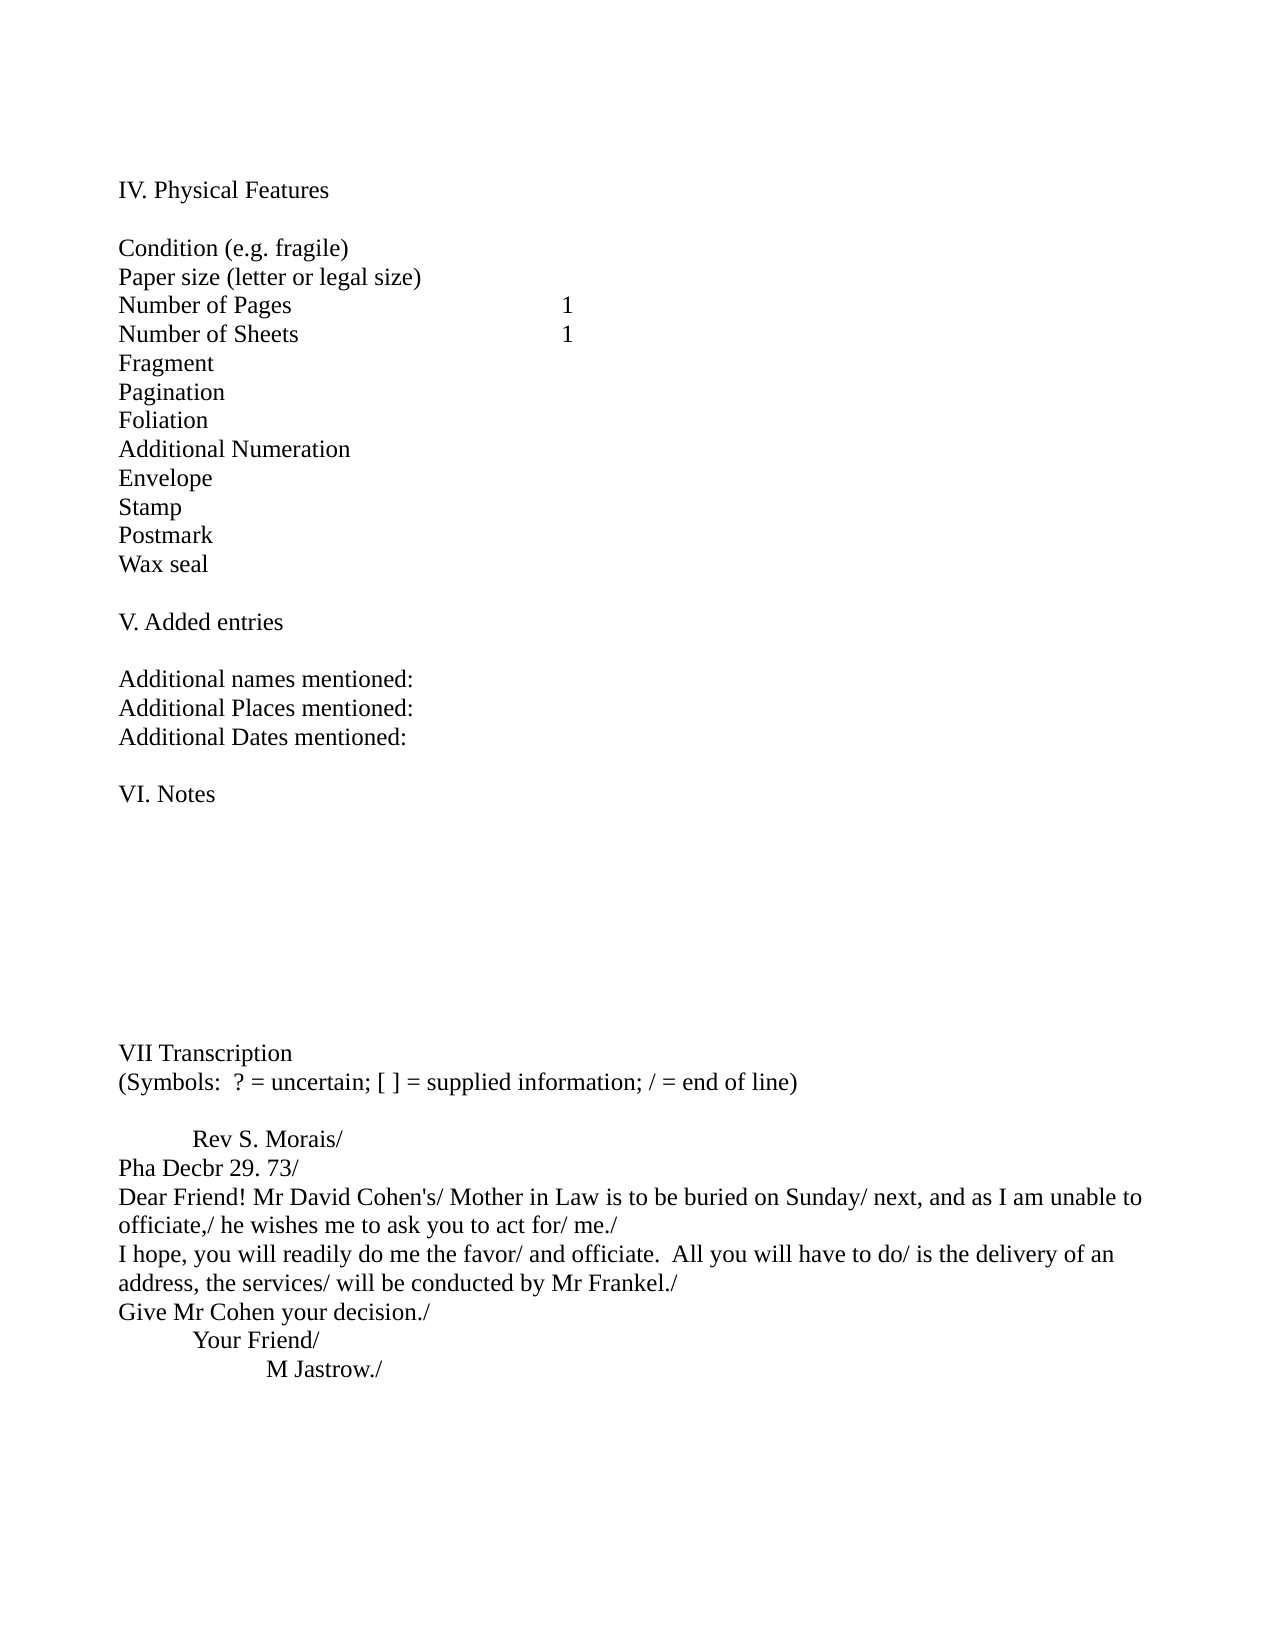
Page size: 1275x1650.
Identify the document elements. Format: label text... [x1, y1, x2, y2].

text Give Mr Cohen your decision./ [118, 1297, 1157, 1326]
text Additional Places mentioned: [118, 693, 1157, 722]
text Foliation [118, 406, 1157, 434]
text I hope, you will readily do me the favor/ and officiate. All you will have to do/ is the delivery of an address, the services/ will be conducted by Mr Frankel./ [118, 1239, 1157, 1297]
text Fragment [118, 348, 1157, 377]
text V. Added entries [118, 607, 1157, 636]
text Stamp [118, 492, 1157, 521]
text Your Friend/ [118, 1326, 1157, 1354]
text Rev S. Morais/ [118, 1124, 1157, 1153]
text Condition (e.g. fragile) [118, 233, 1157, 262]
text Additional Numeration [118, 434, 1157, 463]
text Dear Friend! Mr David Cohen's/ Mother in Law is to be buried on Sunday/ next, and as I am unable to officiate,/ he wishes me to ask you to act for/ me./ [118, 1182, 1157, 1239]
text Envelope [118, 463, 1157, 492]
text Additional names mentioned: [118, 664, 1157, 693]
text Wax seal [118, 549, 1157, 578]
text Pha Decbr 29. 73/ [118, 1153, 1157, 1182]
text VI. Notes [118, 779, 1157, 808]
text Number of Sheets 1 [118, 319, 1157, 348]
text Additional Dates mentioned: [118, 722, 1157, 751]
text VII Transcription [118, 1038, 1157, 1067]
text Pagination [118, 377, 1157, 406]
text Paper size (letter or legal size) [118, 262, 1157, 291]
text M Jastrow./ [118, 1354, 1157, 1383]
text IV. Physical Features [118, 176, 1157, 204]
text (Symbols: ? = uncertain; [ ] = supplied information; / = end of line) [118, 1067, 1157, 1096]
text Postma rk [118, 521, 1157, 549]
text Number of Pages 1 [118, 291, 1157, 319]
